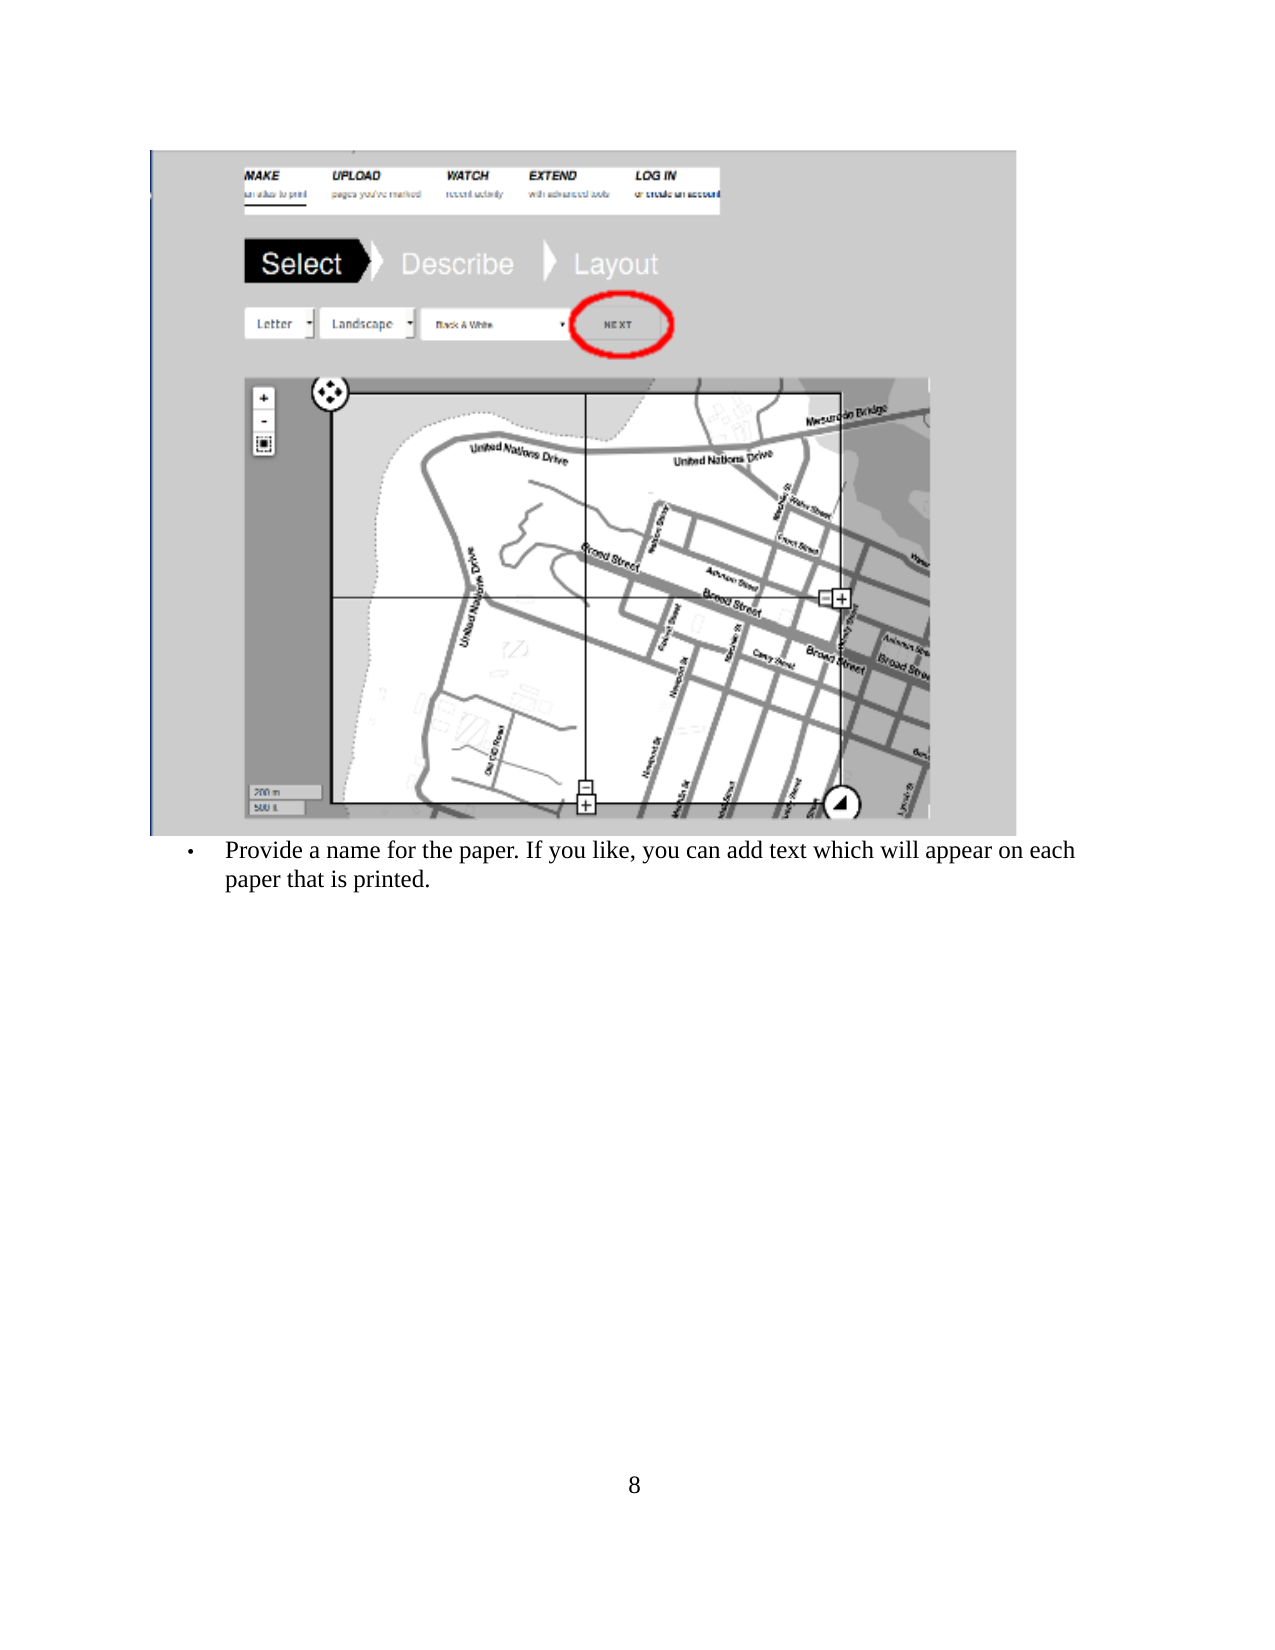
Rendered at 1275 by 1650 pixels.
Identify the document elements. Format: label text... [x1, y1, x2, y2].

list Provide a name for the paper. If you like, you can add text which will appear on each paper that is printed. [187, 835, 1125, 893]
picture [150, 150, 1017, 836]
